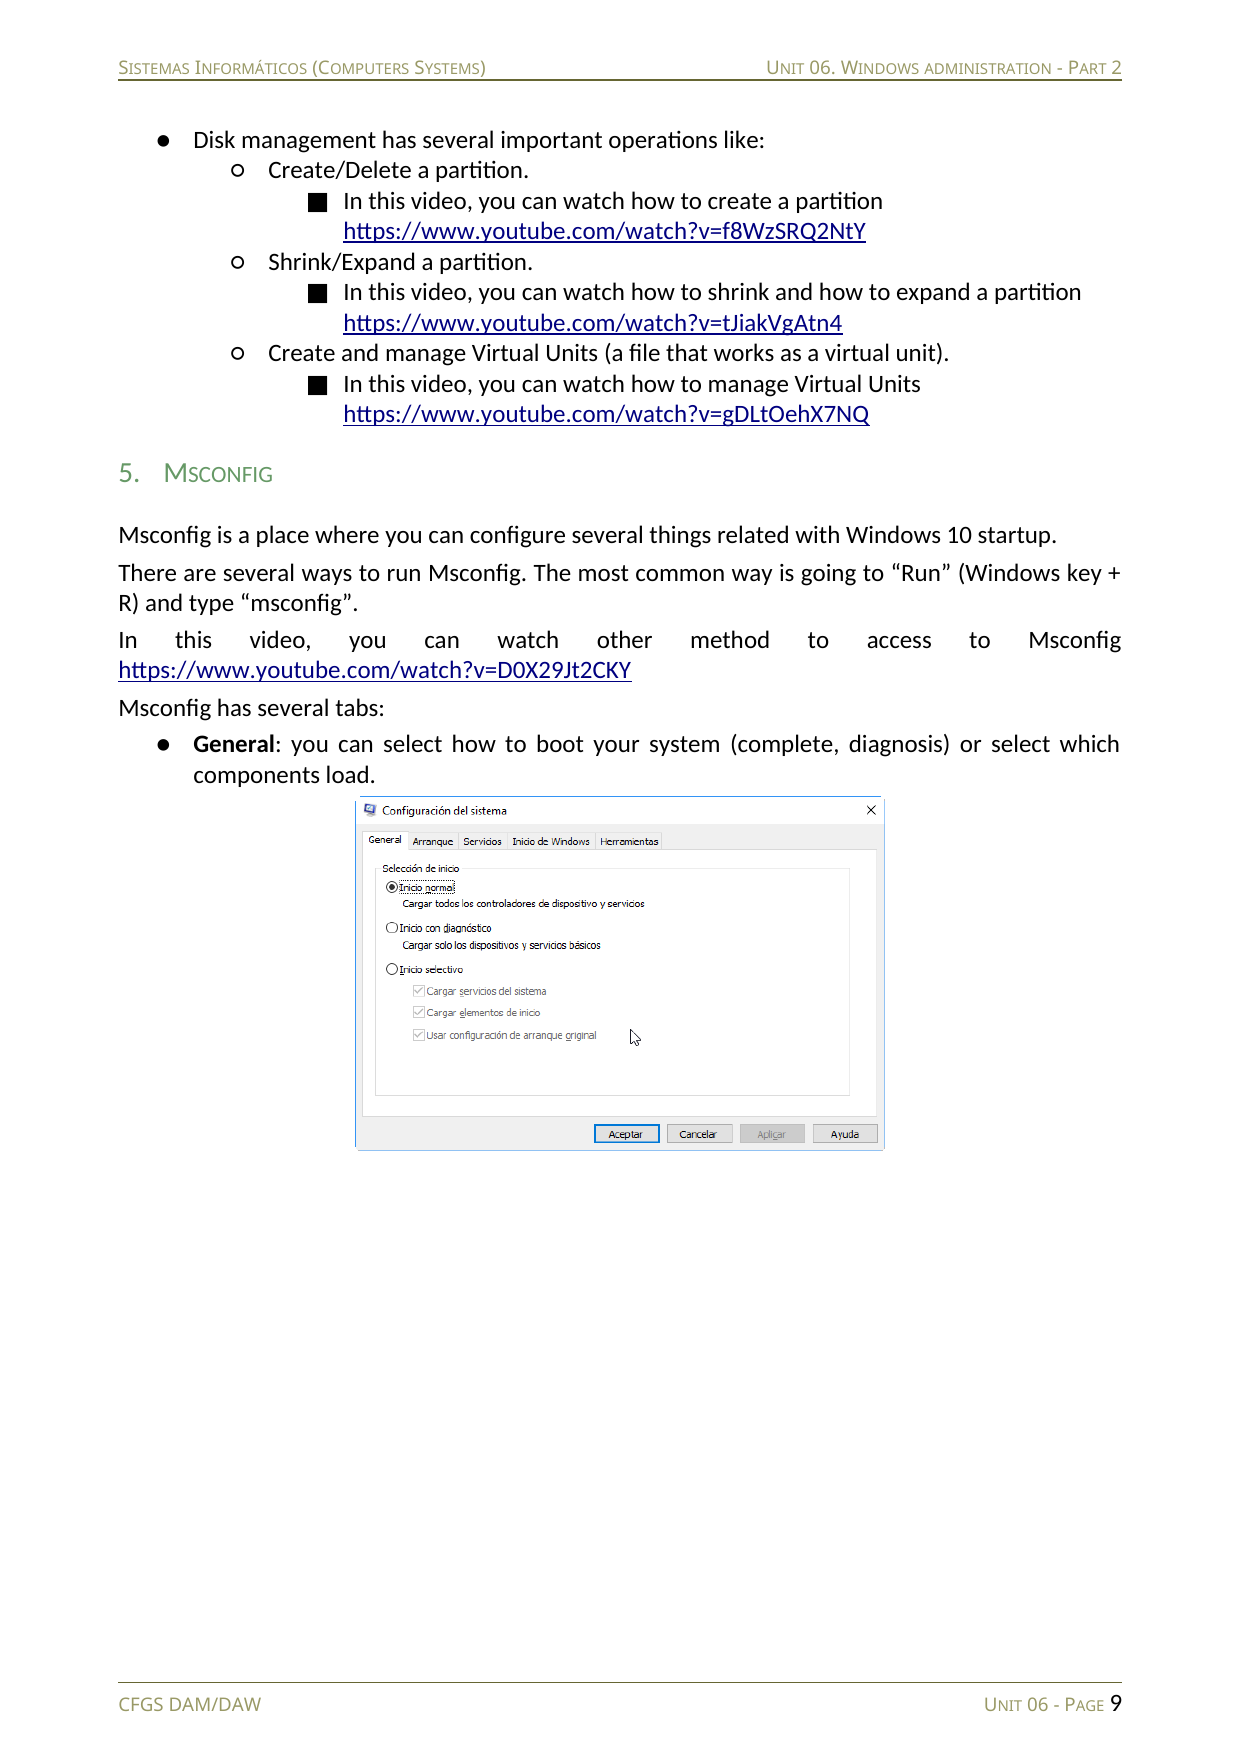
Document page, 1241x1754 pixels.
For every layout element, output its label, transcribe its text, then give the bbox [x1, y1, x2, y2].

list Create and manage Virtual Units (a file that works as a virtual unit). [231, 338, 1122, 368]
list Shrink/Expand a partition. [231, 246, 1122, 277]
list In this video, you can watch how to shrink and how to expand a partition https://www.youtube.com/watch?v=tJiakVgAtn4 [306, 277, 1122, 338]
subtitle Msconfig [118, 454, 1122, 489]
picture [355, 796, 885, 1151]
list In this video, you can watch how to manage Virtual Units https://www.youtube.com/watch?v=gDLtOehX7NQ [306, 368, 1122, 429]
text Msconfig is a place where you can configure several things related with Windows 10 startup. [118, 520, 1122, 550]
list Create/Delete a partition. [231, 154, 1122, 185]
list In this video, you can watch how to create a partition https://www.youtube.com/watch?v=f8WzSRQ2NtY [306, 185, 1122, 246]
list Disk management has several important operations like: [156, 124, 1122, 154]
text In this video, you can watch other method to access to Msconfig https://www.youtube.com/watch?v=D0X29Jt2CKY [118, 624, 1122, 685]
text There are several ways to run Msconfig. The most common way is going to “Run” (Windows key + R) and type “msconfig”. [118, 557, 1122, 618]
list General: you can select how to boot your system (complete, diagnosis) or select which components load. [156, 729, 1122, 790]
text Msconfig has several tabs: [118, 692, 1122, 722]
